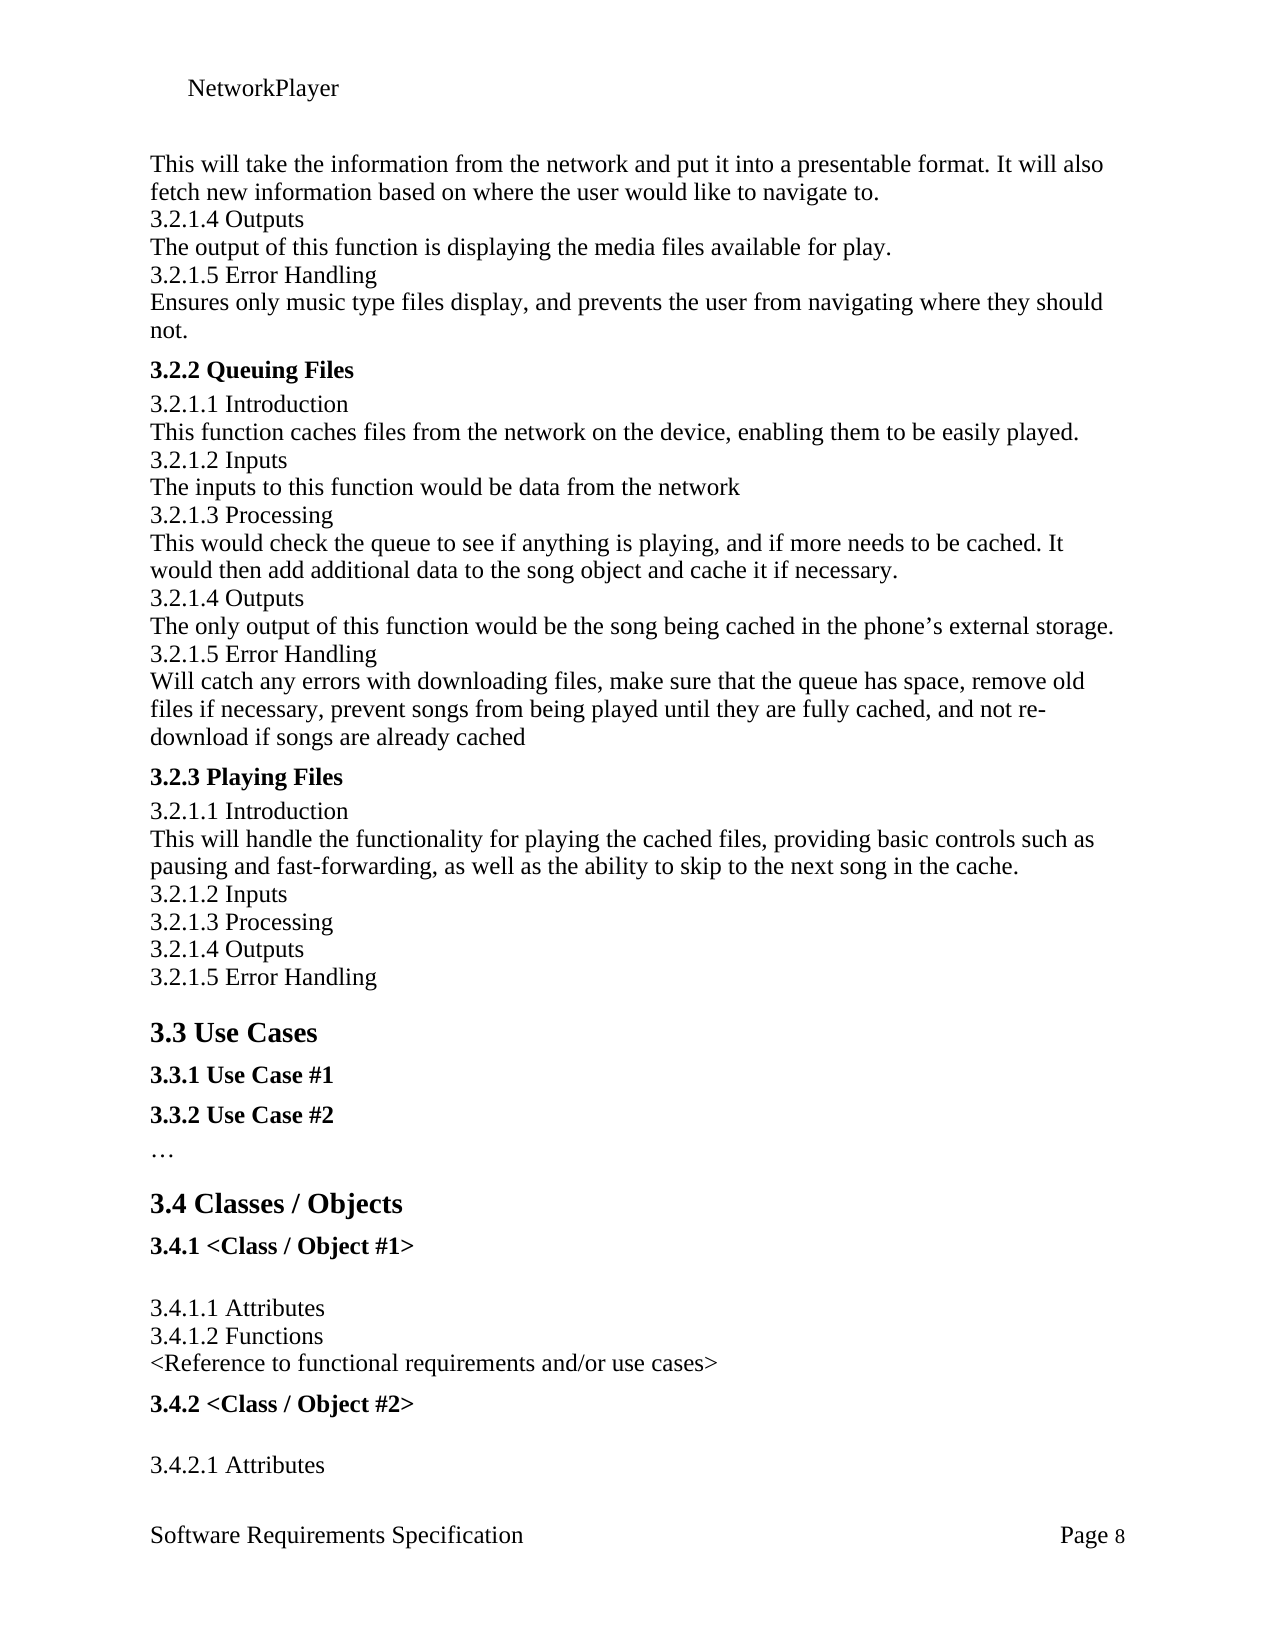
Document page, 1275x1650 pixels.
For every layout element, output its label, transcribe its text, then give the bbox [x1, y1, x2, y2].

subtitle 3.3.1 Use Case #1 [150, 1061, 1125, 1088]
subtitle 3.4.1 <Class / Object #1> [150, 1232, 1125, 1260]
text 3.2.1.1 Introduction [150, 797, 1125, 825]
text … [150, 1135, 1125, 1163]
text 3.2.1.2 Inputs [150, 446, 1125, 473]
text This will handle the functionality for playing the cached files, providing basic controls such as pausing and fast-forwarding, as well as the ability to skip to the next song in the cache. [150, 825, 1125, 880]
subtitle 3.4 Classes / Objects [150, 1188, 1125, 1220]
text 3.4.1.1 Attributes [150, 1294, 1125, 1322]
subtitle 3.2.3 Playing Files [150, 763, 1125, 791]
text 3.4.2.1 Attributes [150, 1451, 1125, 1479]
subtitle 3.3.2 Use Case #2 [150, 1101, 1125, 1129]
text This will take the information from the network and put it into a presentable format. It will also fetch new information based on where the user would like to navigate to. [150, 150, 1125, 205]
text 3.2.1.4 Outputs [150, 936, 1125, 963]
text 3.2.1.5 Error Handling [150, 261, 1125, 288]
text 3.2.1.3 Processing [150, 908, 1125, 936]
text 3.2.1.2 Inputs [150, 880, 1125, 908]
text 3.2.1.4 Outputs [150, 584, 1125, 612]
text 3.2.1.1 Introduction [150, 390, 1125, 418]
subtitle 3.2.2 Queuing Files [150, 356, 1125, 384]
subtitle 3.3 Use Cases [150, 1016, 1125, 1048]
text This function caches files from the network on the device, enabling them to be easily played. [150, 418, 1125, 446]
text 3.4.1.2 Functions [150, 1322, 1125, 1349]
text The output of this function is displaying the media files available for play. [150, 233, 1125, 261]
text The inputs to this function would be data from the network [150, 473, 1125, 501]
text 3.2.1.5 Error Handling [150, 963, 1125, 991]
text 3.2.1.4 Outputs [150, 205, 1125, 233]
text Will catch any errors with downloading files, make sure that the queue has space, remove old files if necessary, prevent songs from being played until they are fully cached, and not re-download if songs are already cached [150, 667, 1125, 751]
text <Reference to functional requirements and/or use cases> [150, 1349, 1125, 1377]
text 3.2.1.5 Error Handling [150, 640, 1125, 667]
subtitle 3.4.2 <Class / Object #2> [150, 1390, 1125, 1417]
text This would check the queue to see if anything is playing, and if more needs to be cached. It would then add additional data to the song object and cache it if necessary. [150, 529, 1125, 584]
text Ensures only music type files display, and prevents the user from navigating where they should not. [150, 288, 1125, 344]
text The only output of this function would be the song being cached in the phone’s external storage. [150, 612, 1125, 640]
text 3.2.1.3 Processing [150, 501, 1125, 529]
